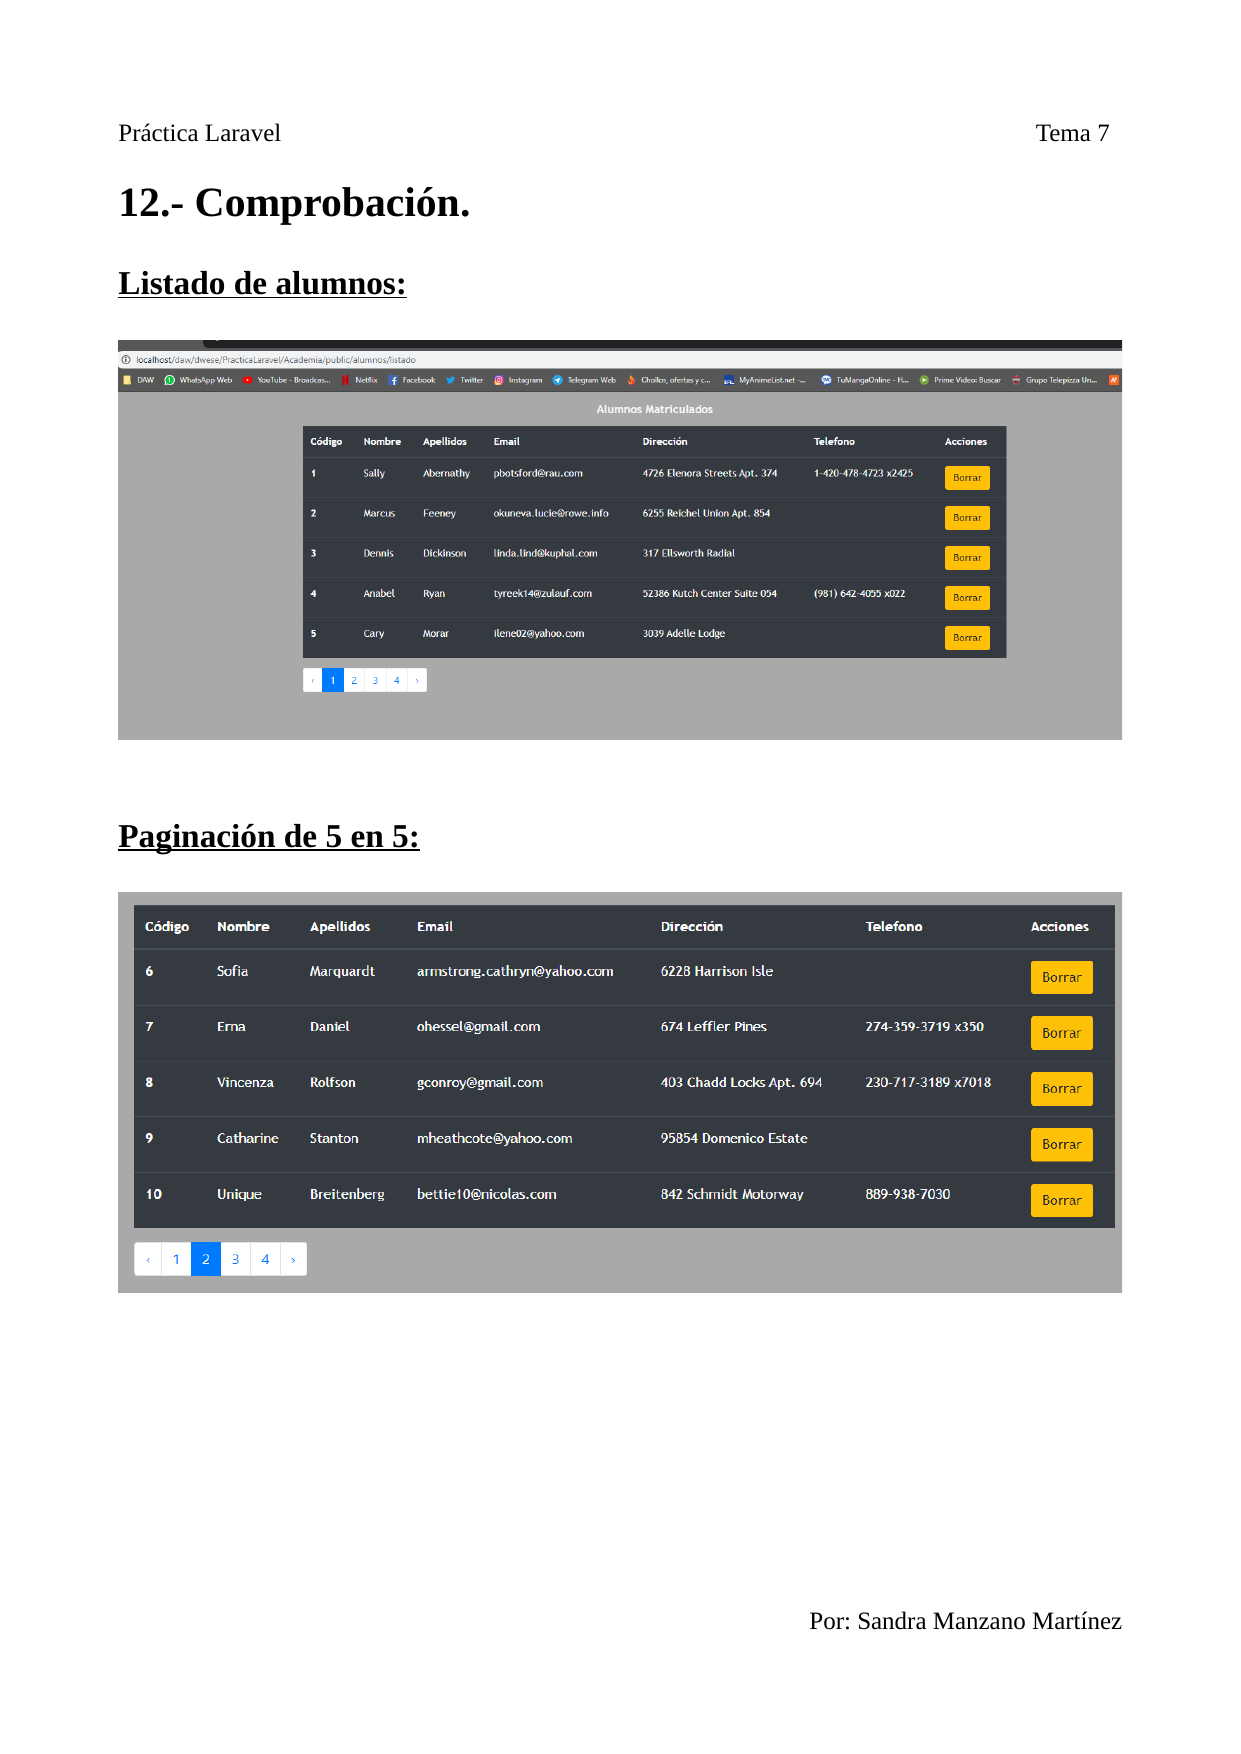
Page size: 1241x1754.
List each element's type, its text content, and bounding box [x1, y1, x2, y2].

picture [118, 340, 1123, 740]
text Paginación de 5 en 5: [118, 816, 1122, 854]
picture [118, 892, 1123, 1293]
text 12.- Comprobación. [118, 177, 1122, 225]
text Listado de alumnos: [118, 263, 1122, 302]
